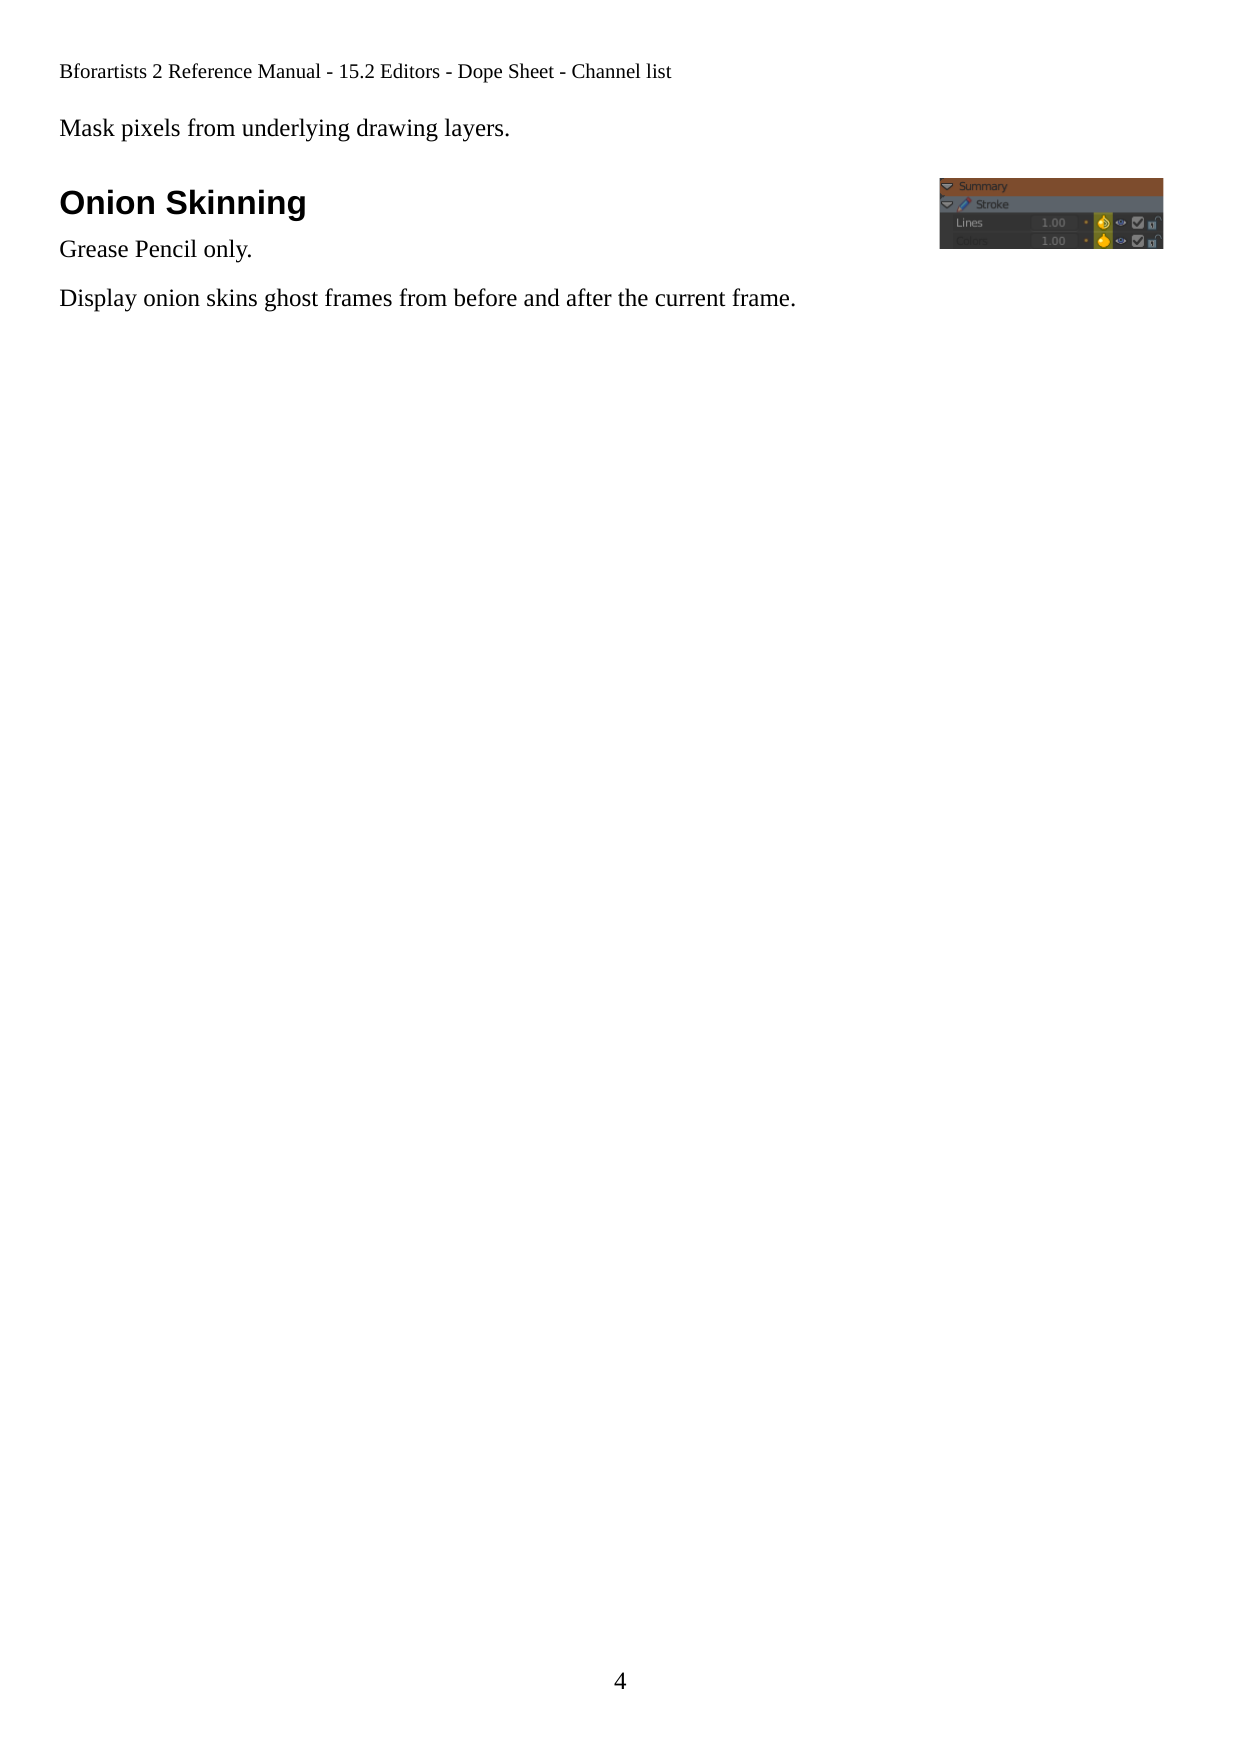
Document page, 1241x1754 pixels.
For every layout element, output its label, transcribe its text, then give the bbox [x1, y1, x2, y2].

text Display onion skins ghost frames from before and after the current frame. [59, 283, 1181, 311]
subtitle Onion Skinning [59, 182, 939, 221]
text Mask pixels from underlying drawing layers. [59, 113, 1181, 141]
picture [939, 178, 1164, 249]
text Grease Pencil only. [59, 234, 1181, 262]
subtitle [1164, 182, 1181, 221]
